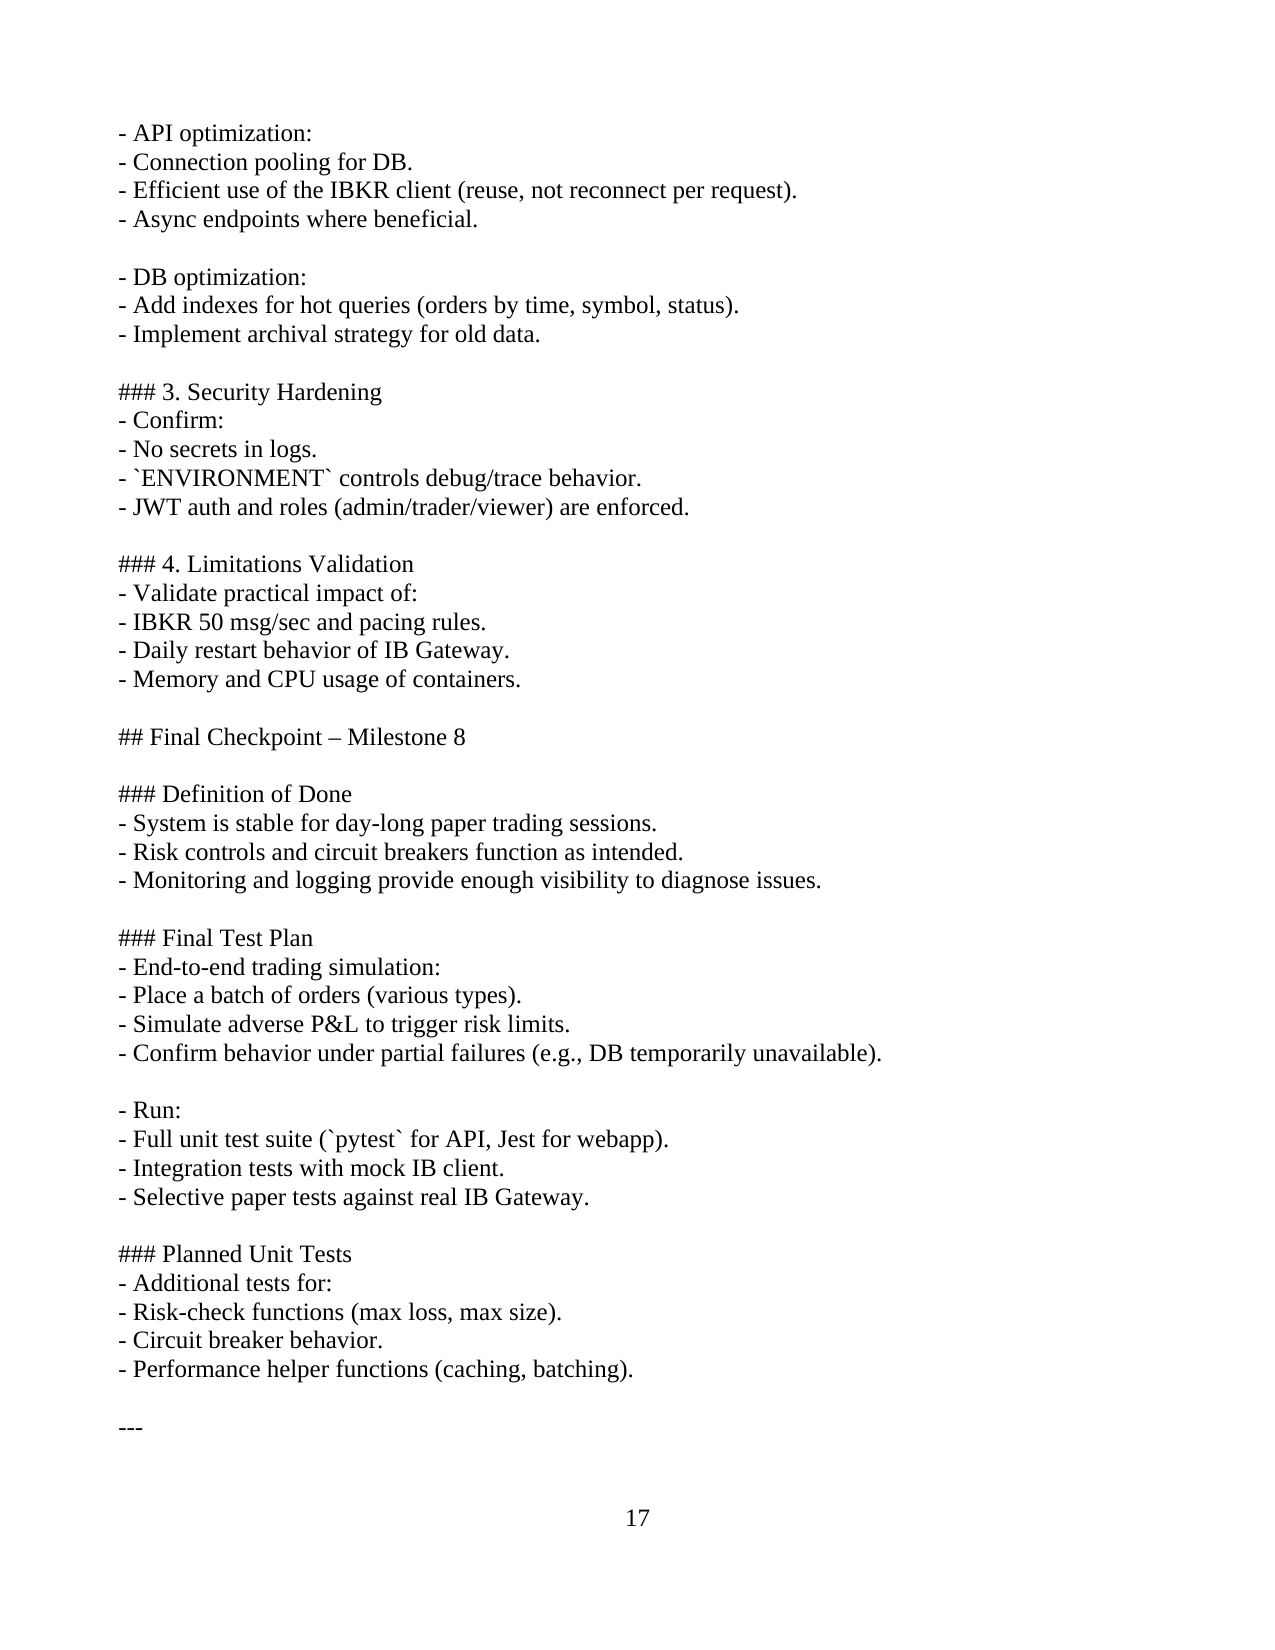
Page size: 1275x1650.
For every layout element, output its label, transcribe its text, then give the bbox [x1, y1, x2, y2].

text - Connection pooling for DB. [118, 147, 1157, 176]
text - `ENVIRONMENT` controls debug/trace behavior. [118, 463, 1157, 492]
text - Risk controls and circuit breakers function as intended. [118, 837, 1157, 866]
text - Place a batch of orders (various types). [118, 981, 1157, 1009]
text ### Planned Unit Tests [118, 1239, 1157, 1268]
text - Selective paper tests against real IB Gateway. [118, 1182, 1157, 1211]
text - JWT auth and roles (admin/trader/viewer) are enforced. [118, 492, 1157, 521]
text - Integration tests with mock IB client. [118, 1153, 1157, 1182]
text - No secrets in logs. [118, 434, 1157, 463]
text - Async endpoints where beneficial. [118, 204, 1157, 233]
text ### 3. Security Hardening [118, 377, 1157, 406]
text - Confirm behavior under partial failures (e.g., DB temporarily unavailable). [118, 1038, 1157, 1067]
text - Circuit breaker behavior. [118, 1326, 1157, 1354]
text - End-to-end trading simulation: [118, 952, 1157, 981]
text - Performance helper functions (caching, batching). [118, 1354, 1157, 1383]
text ### Definition of Done [118, 779, 1157, 808]
text - Confirm: [118, 406, 1157, 434]
text - Implement archival strategy for old data. [118, 319, 1157, 348]
text - Full unit test suite (`pytest` for API, Jest for webapp). [118, 1124, 1157, 1153]
text - Validate practical impact of: [118, 578, 1157, 607]
text - Additional tests for: [118, 1268, 1157, 1297]
text - API optimization: [118, 118, 1157, 147]
text - Monitoring and logging provide enough visibility to diagnose issues. [118, 866, 1157, 894]
text - DB optimization: [118, 262, 1157, 291]
text - Simulate adverse P&L to trigger risk limits. [118, 1009, 1157, 1038]
text - System is stable for day-long paper trading sessions. [118, 808, 1157, 837]
text ## Final Checkpoint – Milestone 8 [118, 722, 1157, 751]
text --- [118, 1412, 1157, 1441]
text ### Final Test Plan [118, 923, 1157, 952]
text - Memory and CPU usage of containers. [118, 664, 1157, 693]
text - IBKR 50 msg/sec and pacing rules. [118, 607, 1157, 636]
text - Efficient use of the IBKR client (reuse, not reconnect per request). [118, 176, 1157, 204]
text - Daily restart behavior of IB Gateway. [118, 636, 1157, 664]
text - Add indexes for hot queries (orders by time, symbol, status). [118, 291, 1157, 319]
text - Run: [118, 1096, 1157, 1124]
text - Risk-check functions (max loss, max size). [118, 1297, 1157, 1326]
text ### 4. Limitations Validation [118, 549, 1157, 578]
